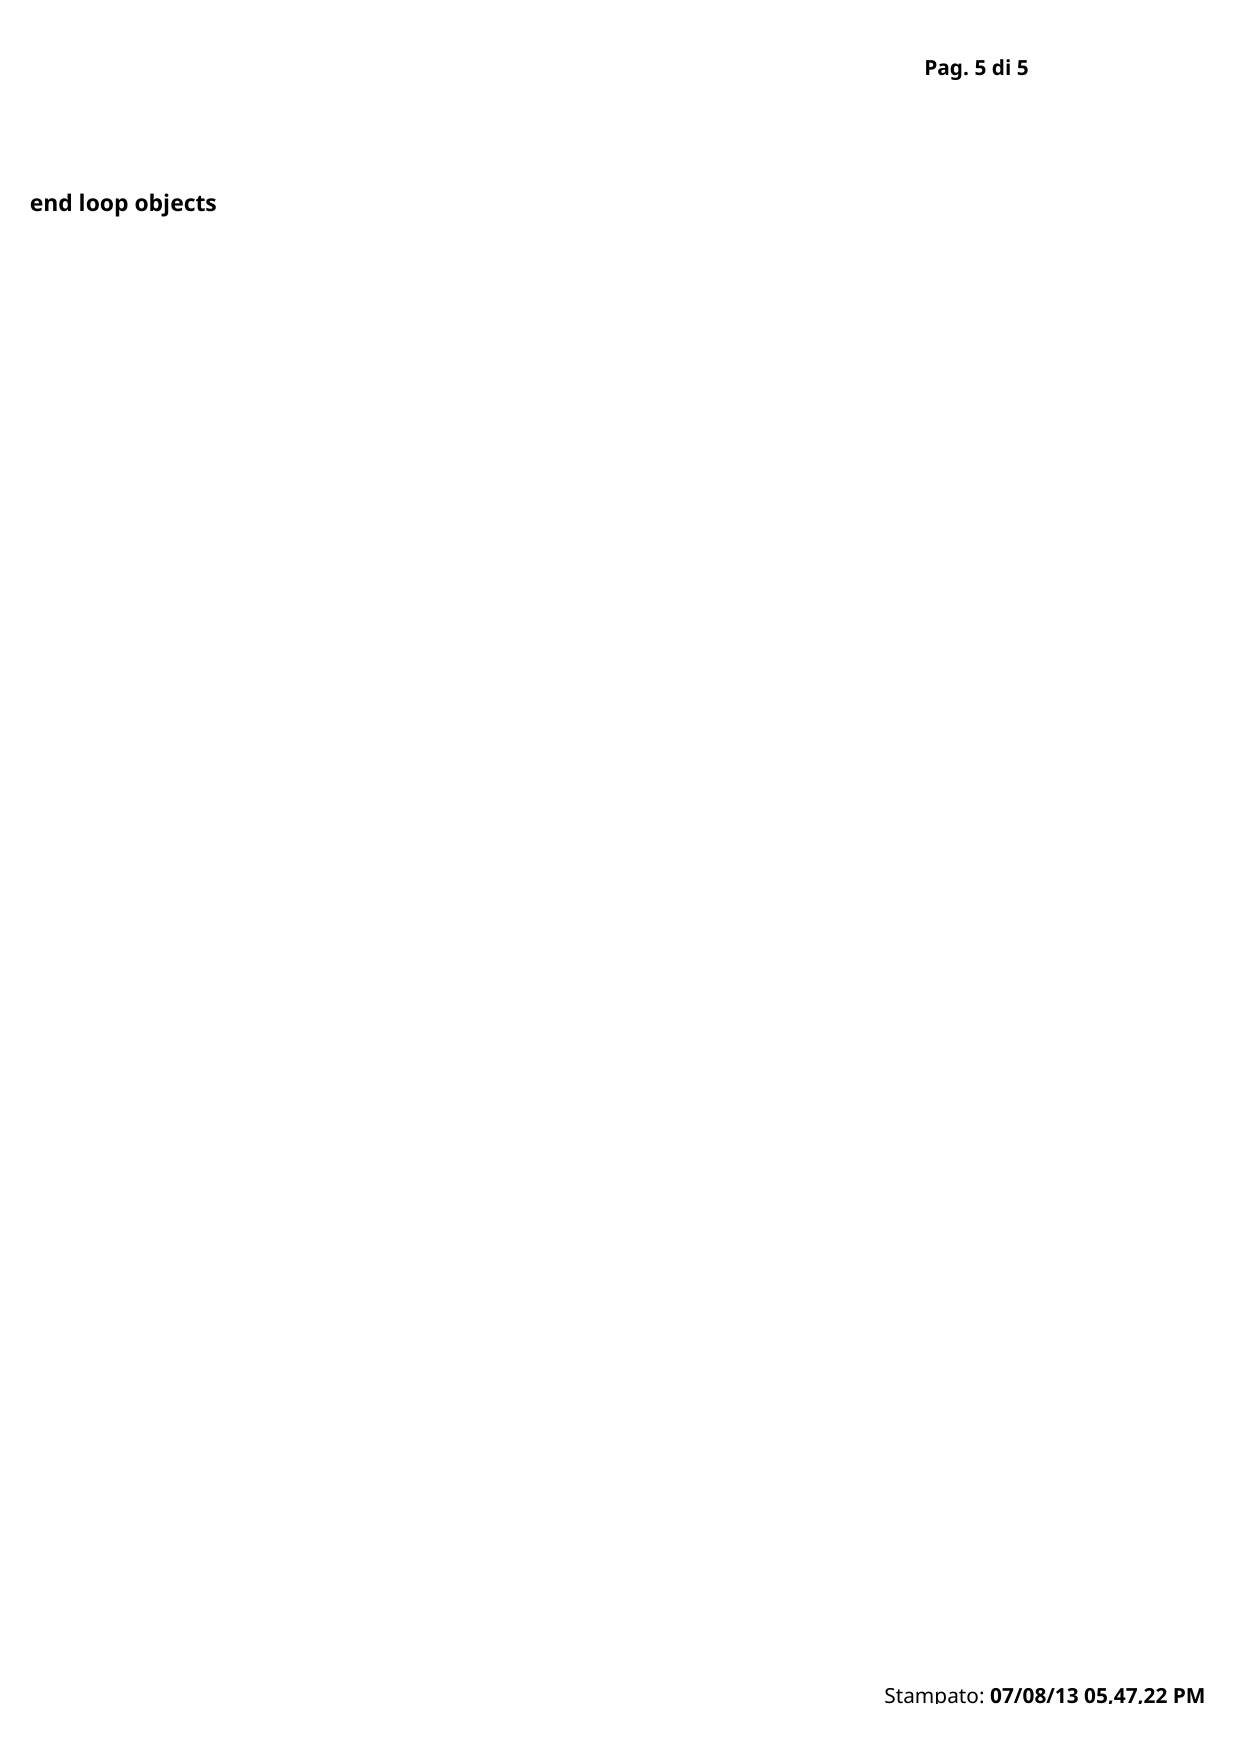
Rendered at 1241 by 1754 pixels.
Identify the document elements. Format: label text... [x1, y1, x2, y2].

text </if> [29, 158, 1211, 187]
text end loop objects [29, 187, 1211, 218]
